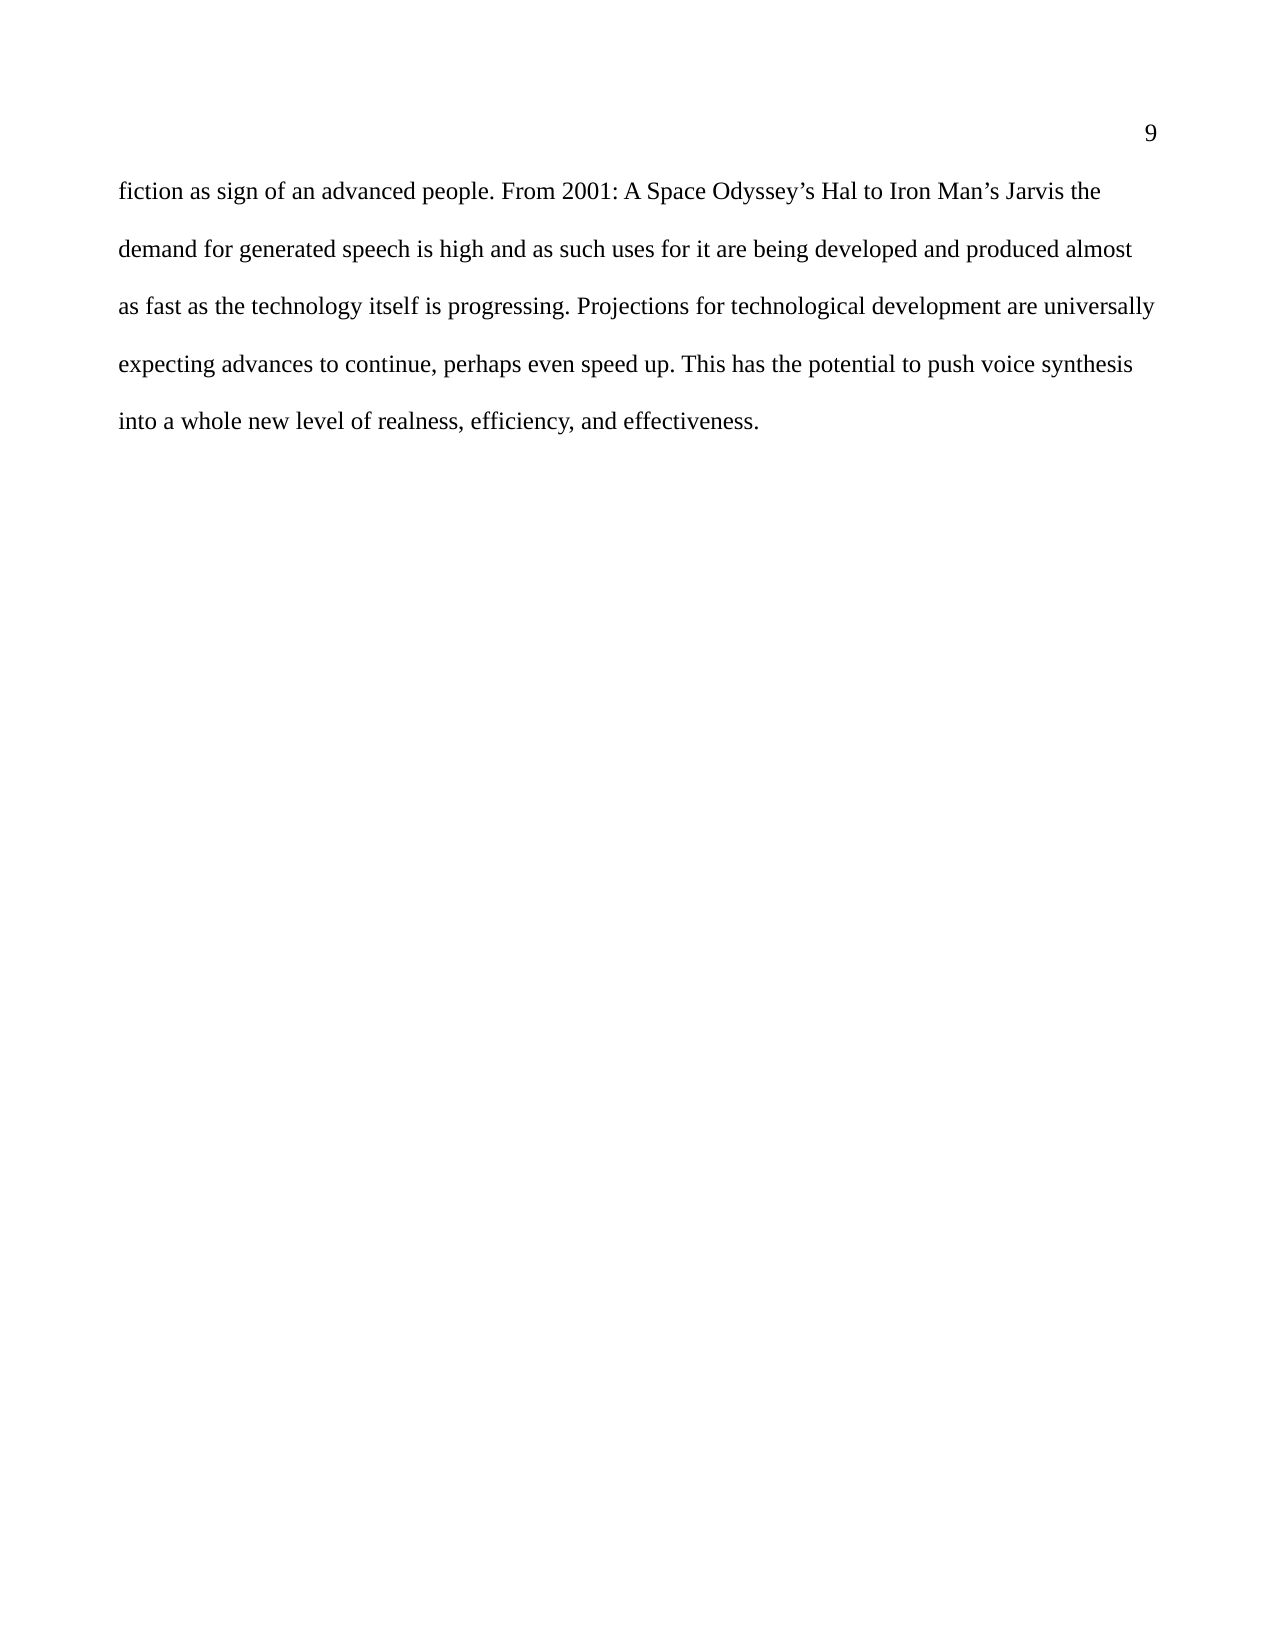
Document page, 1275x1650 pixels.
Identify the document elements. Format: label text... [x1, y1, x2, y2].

text fiction as sign of an advanced people. From 2001: A Space Odyssey’s Hal to Iron Man’s Jarvis the demand for generated speech is high and as such uses for it are being developed and produced almost as fast as the technology itself is progressing. Projections for technological development are universally [118, 176, 1157, 320]
text expecting advances to continue, perhaps even speed up. This has the potential to push voice synthesis into a whole new level of realness, efficiency, and effectiveness. [118, 349, 1157, 435]
